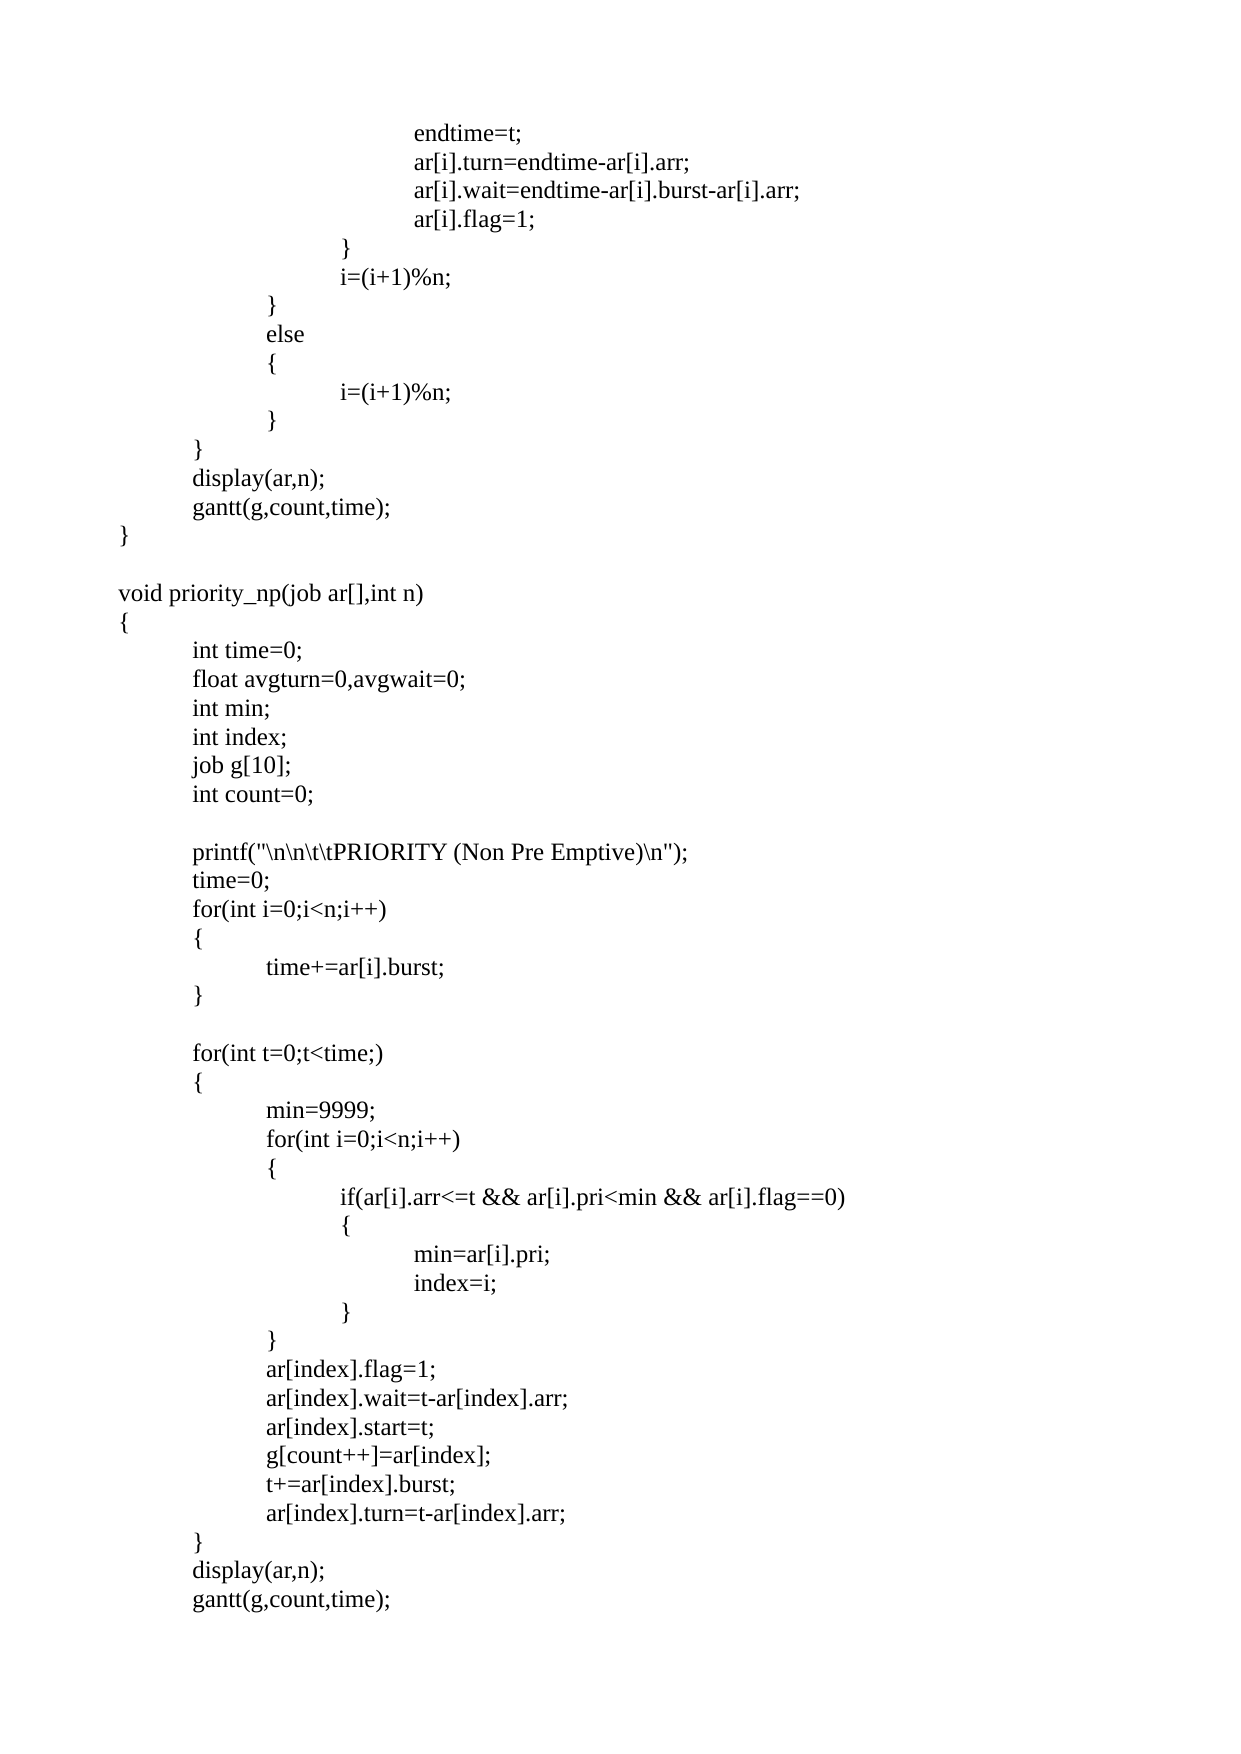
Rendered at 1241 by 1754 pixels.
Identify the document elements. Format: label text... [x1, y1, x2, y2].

text } [118, 291, 1122, 319]
text index=i; [118, 1268, 1122, 1297]
text } [118, 233, 1122, 262]
text float avgturn=0,avgwait=0; [118, 664, 1122, 693]
text { [118, 1211, 1122, 1239]
text int count=0; [118, 779, 1122, 808]
text } [118, 406, 1122, 434]
text min=ar[i].pri; [118, 1239, 1122, 1268]
text ar[index].wait=t-ar[index].arr; [118, 1383, 1122, 1412]
text { [118, 1067, 1122, 1096]
text } [118, 521, 1122, 549]
text { [118, 923, 1122, 952]
text ar[index].start=t; [118, 1412, 1122, 1441]
text int index; [118, 722, 1122, 751]
text gantt(g,count,time); [118, 492, 1122, 521]
text printf("\n\n\t\tPRIORITY (Non Pre Emptive)\n"); [118, 837, 1122, 866]
text for(int i=0;i<n;i++) [118, 894, 1122, 923]
text ar[i].wait=endtime-ar[i].burst-ar[i].arr; [118, 176, 1122, 204]
text ar[index].turn=t-ar[index].arr; [118, 1498, 1122, 1527]
text for(int t=0;t<time;) [118, 1038, 1122, 1067]
text } [118, 981, 1122, 1009]
text i=(i+1)%n; [118, 262, 1122, 291]
text for(int i=0;i<n;i++) [118, 1124, 1122, 1153]
text t+=ar[index].burst; [118, 1469, 1122, 1498]
text display(ar,n); [118, 1556, 1122, 1584]
text else [118, 319, 1122, 348]
text if(ar[i].arr<=t && ar[i].pri<min && ar[i].flag==0) [118, 1182, 1122, 1211]
text time+=ar[i].burst; [118, 952, 1122, 981]
text } [118, 1527, 1122, 1556]
text { [118, 348, 1122, 377]
text g[count++]=ar[index]; [118, 1441, 1122, 1469]
text ar[i].flag=1; [118, 204, 1122, 233]
text job g[10]; [118, 751, 1122, 779]
text i=(i+1)%n; [118, 377, 1122, 406]
text min=9999; [118, 1096, 1122, 1124]
text endtime=t; [118, 118, 1122, 147]
text { [118, 607, 1122, 636]
text } [118, 1297, 1122, 1326]
text void priority_np(job ar[],int n) [118, 578, 1122, 607]
text display(ar,n); [118, 463, 1122, 492]
text int time=0; [118, 636, 1122, 664]
text ar[i].turn=endtime-ar[i].arr; [118, 147, 1122, 176]
text { [118, 1153, 1122, 1182]
text } [118, 434, 1122, 463]
text int min; [118, 693, 1122, 722]
text time=0; [118, 866, 1122, 894]
text ar[index].flag=1; [118, 1354, 1122, 1383]
text } [118, 1326, 1122, 1354]
text gantt(g,count,time); [118, 1584, 1122, 1613]
